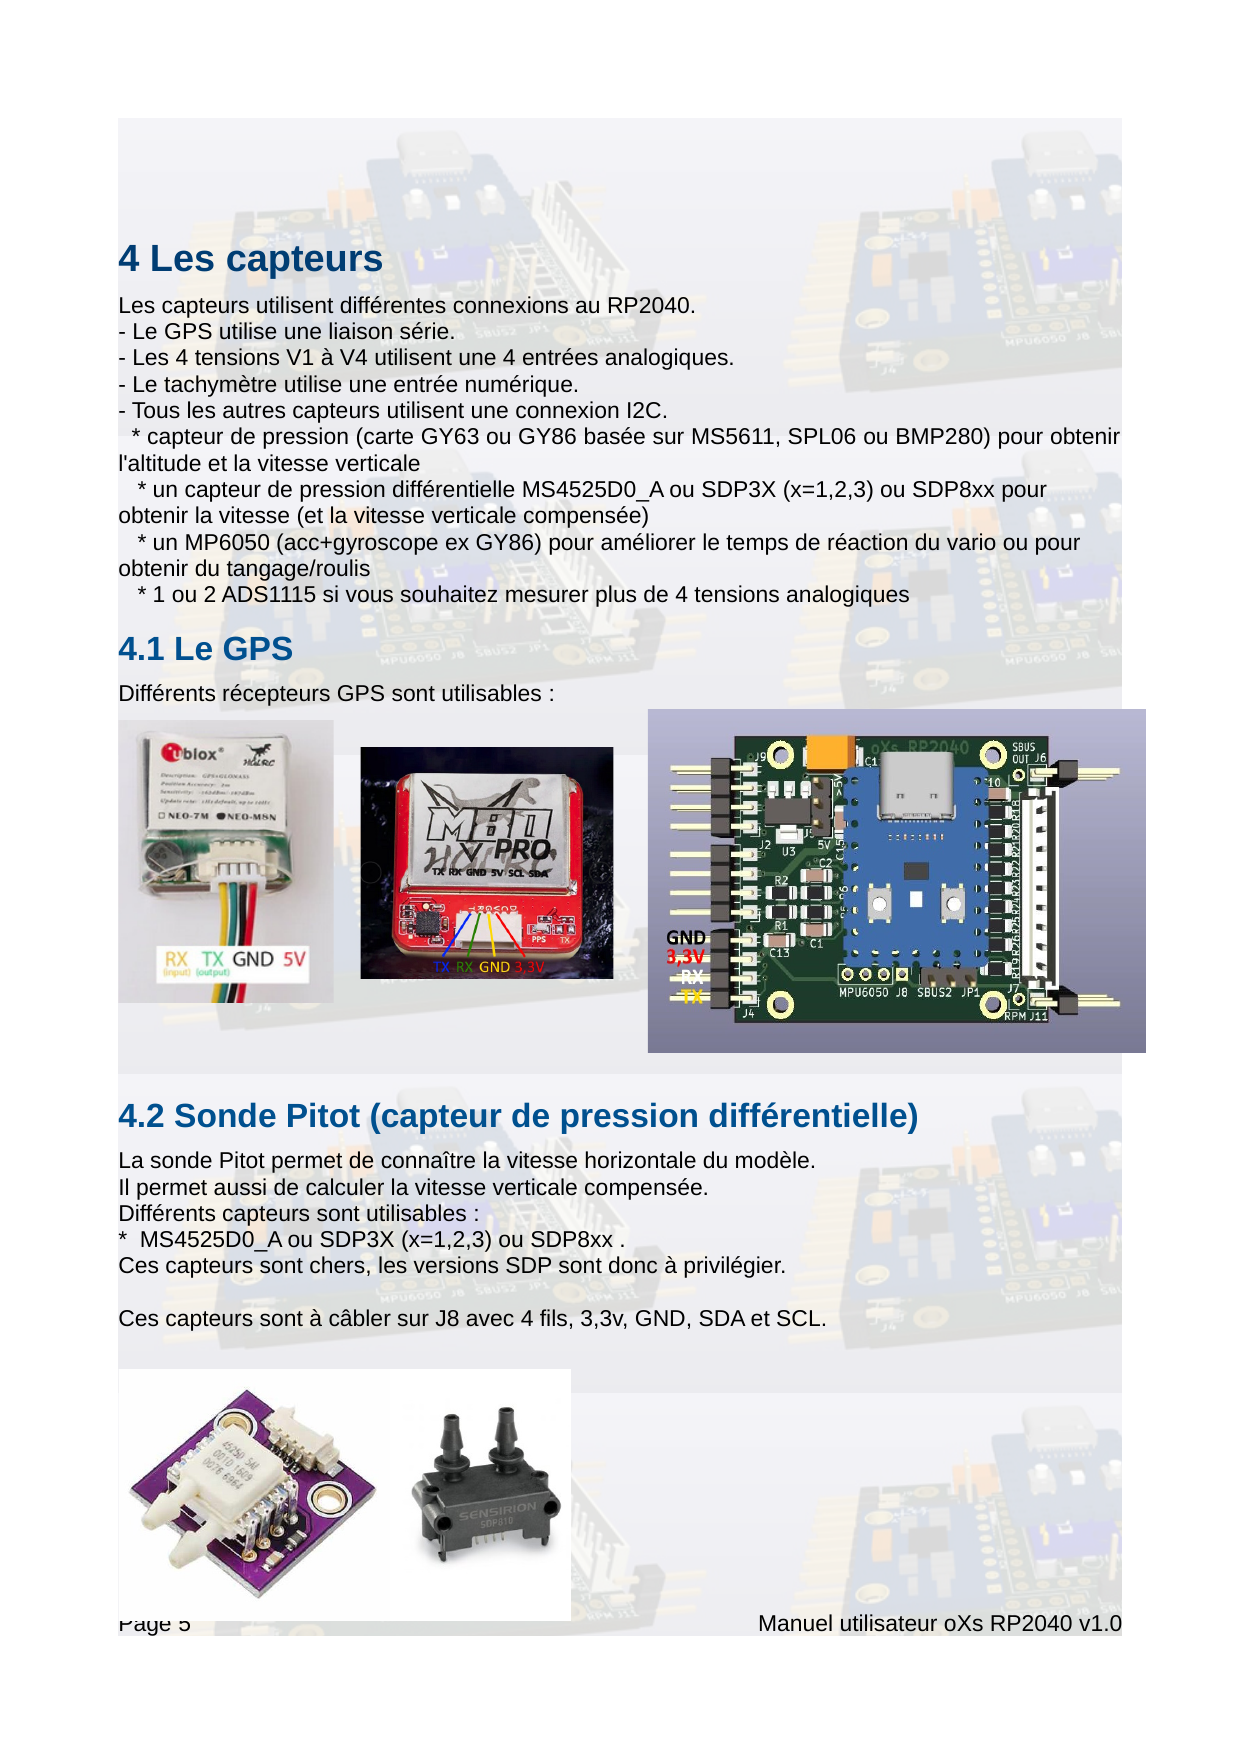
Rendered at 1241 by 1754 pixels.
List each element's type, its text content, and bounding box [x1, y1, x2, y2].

subtitle 4.1 Le GPS [118, 629, 1122, 667]
text - Le GPS utilise une liaison série. [118, 318, 1122, 344]
text * capteur de pression (carte GY63 ou GY86 basée sur MS5611, SPL06 ou BMP280) pour obtenir l'altitude et la vitesse verticale [118, 423, 1122, 476]
picture [647, 709, 1146, 1053]
text * MS4525D0_A ou SDP3X (x=1,2,3) ou SDP8xx . [118, 1226, 1122, 1252]
text Différents capteurs sont utilisables : [118, 1200, 1122, 1226]
text * un MP6050 (acc+gyroscope ex GY86) pour améliorer le temps de réaction du vario ou pour obtenir du tangage/roulis [118, 529, 1122, 581]
text Il permet aussi de calculer la vitesse verticale compensée. [118, 1173, 1122, 1200]
picture [118, 720, 334, 1003]
subtitle 4 Les capteurs [118, 235, 1122, 279]
text Les capteurs utilisent différentes connexions au RP2040. [118, 292, 1122, 318]
text * 1 ou 2 ADS1115 si vous souhaitez mesurer plus de 4 tensions analogiques [118, 581, 1122, 608]
text Ces capteurs sont chers, les versions SDP sont donc à privilégier. [118, 1252, 1122, 1279]
text * un capteur de pression différentielle MS4525D0_A ou SDP3X (x=1,2,3) ou SDP8xx pour obtenir la vitesse (et la vitesse verticale compensée) [118, 476, 1122, 529]
subtitle 4.2 Sonde Pitot (capteur de pression différentielle) [118, 1096, 1122, 1134]
text - Le tachymètre utilise une entrée numérique. [118, 371, 1122, 397]
text - Tous les autres capteurs utilisent une connexion I2C. [118, 397, 1122, 423]
text Différents récepteurs GPS sont utilisables : [118, 680, 1122, 706]
text Ces capteurs sont à câbler sur J8 avec 4 fils, 3,3v, GND, SDA et SCL. [118, 1305, 1122, 1332]
picture [118, 1369, 571, 1621]
text - Les 4 tensions V1 à V4 utilisent une 4 entrées analogiques. [118, 344, 1122, 371]
text La sonde Pitot permet de connaître la vitesse horizontale du modèle. [118, 1147, 1122, 1173]
picture [360, 747, 614, 979]
